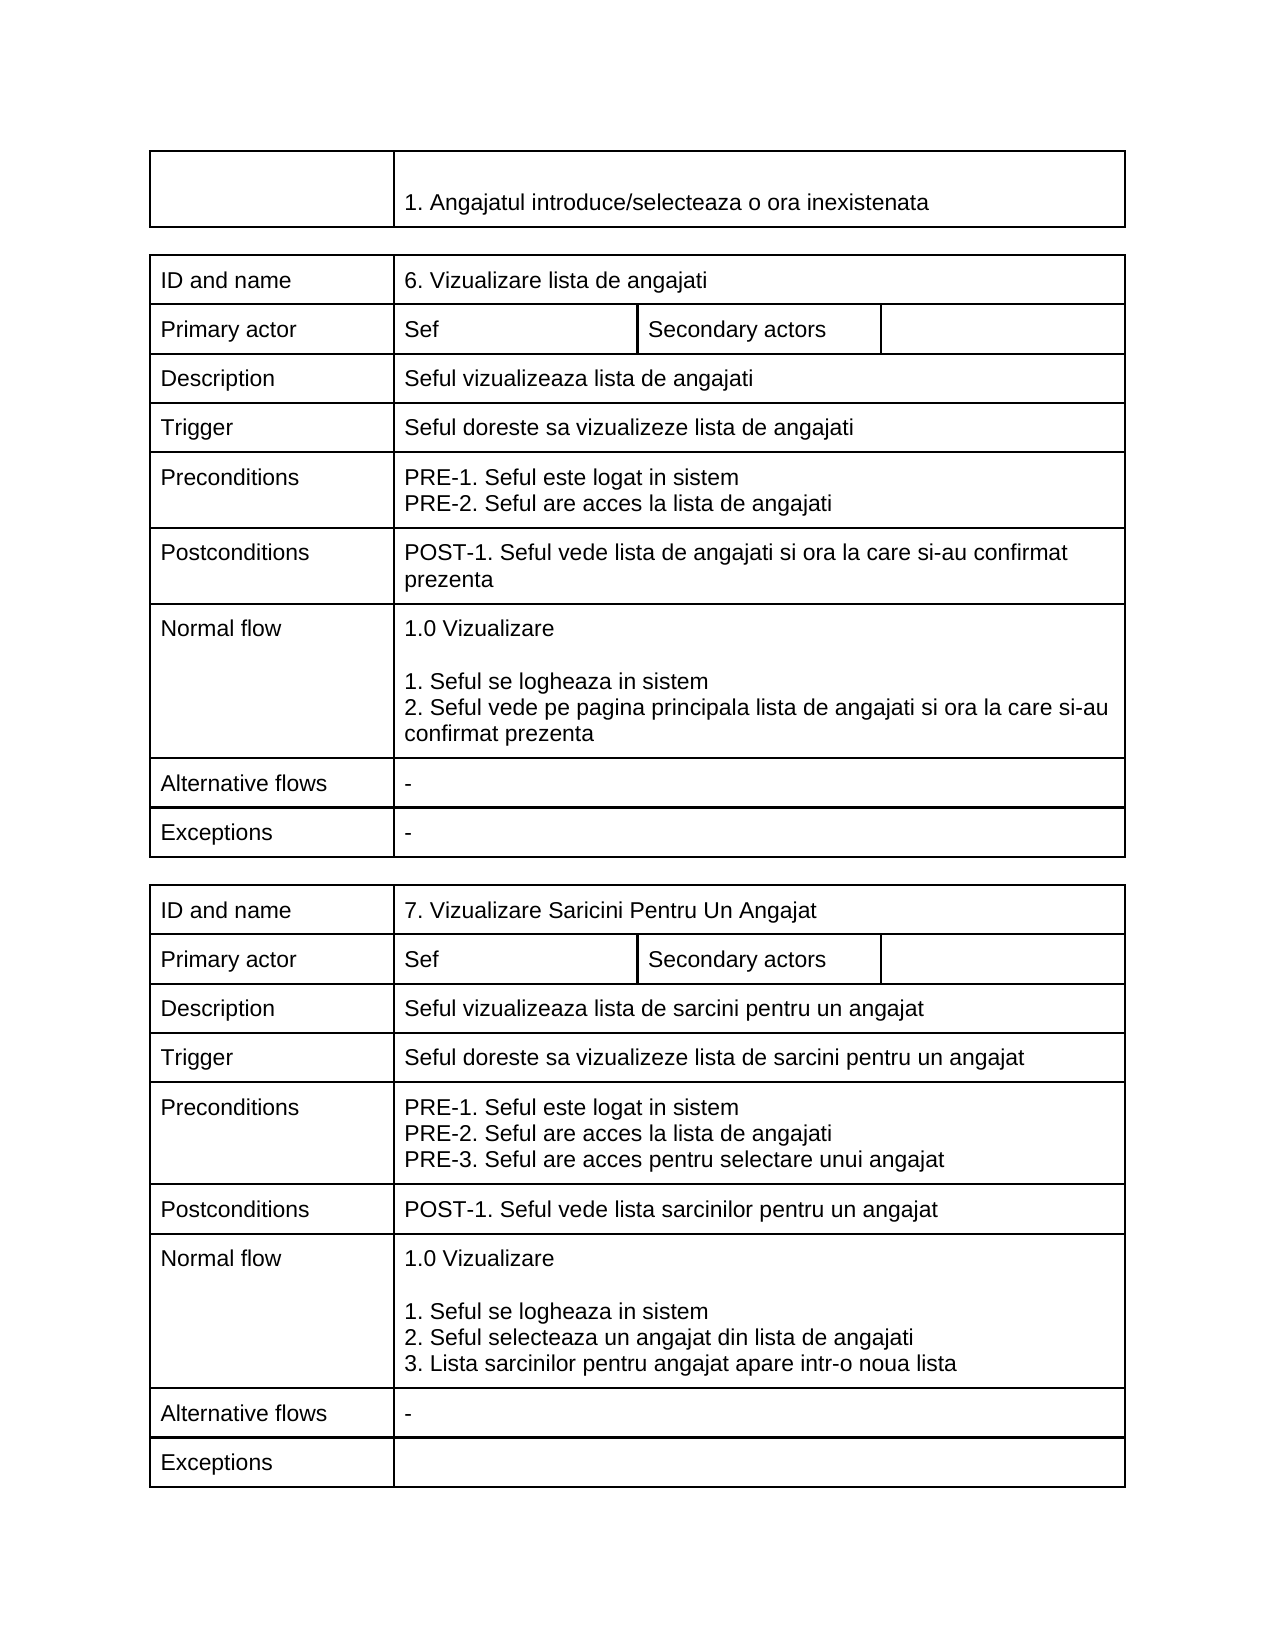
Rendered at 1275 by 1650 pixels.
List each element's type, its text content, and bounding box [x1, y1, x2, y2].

table_cell Alternative flows [151, 1389, 393, 1436]
table_cell Primary actor [151, 935, 393, 983]
table_cell Postconditions [151, 1185, 393, 1232]
table_cell Alternative flows [151, 759, 393, 806]
table_cell - [395, 1389, 1124, 1436]
table_cell Normal flow [151, 605, 393, 757]
table_cell [882, 935, 1124, 983]
table_cell PRE-1. Seful este logat in sistem PRE-2. Seful are acces la lista de angajati [395, 453, 1124, 527]
table_header 7. Vizualizare Saricini Pentru Un Angajat [395, 886, 1124, 933]
table_cell 1.0 Vizualizare 1. Seful se logheaza in sistem 2. Seful selecteaza un angajat din lista de angajati 3. Lista sarcinilor pentru angajat apare intr-o noua lista [395, 1235, 1124, 1387]
table_cell 1. Angajatul introduce/selecteaza o ora inexistenata [395, 152, 1124, 226]
table_cell PRE-1. Seful este logat in sistem PRE-2. Seful are acces la lista de angajati PRE-3. Seful are acces pentru selectare unui angajat [395, 1083, 1124, 1183]
table_header 6. Vizualizare lista de angajati [395, 256, 1124, 303]
table_cell Primary actor [151, 305, 393, 353]
table_cell [151, 152, 393, 226]
table_cell Seful doreste sa vizualizeze lista de sarcini pentru un angajat [395, 1034, 1124, 1081]
table_cell Exceptions [151, 809, 393, 856]
table_cell POST-1. Seful vede lista de angajati si ora la care si-au confirmat prezenta [395, 529, 1124, 602]
table_cell Secondary actors [639, 305, 880, 353]
table_cell Sef [395, 305, 636, 353]
table_cell Secondary actors [639, 935, 880, 983]
table_cell Seful doreste sa vizualizeze lista de angajati [395, 404, 1124, 451]
table_cell Description [151, 985, 393, 1032]
table_cell Postconditions [151, 529, 393, 602]
table_cell Seful vizualizeaza lista de sarcini pentru un angajat [395, 985, 1124, 1032]
table_cell Description [151, 355, 393, 402]
table_cell [395, 1439, 1124, 1486]
table_cell - [395, 759, 1124, 806]
table_cell Trigger [151, 404, 393, 451]
table_cell Seful vizualizeaza lista de angajati [395, 355, 1124, 402]
table_cell Sef [395, 935, 636, 983]
table_header ID and name [151, 256, 393, 303]
table_header ID and name [151, 886, 393, 933]
table_cell 1.0 Vizualizare 1. Seful se logheaza in sistem 2. Seful vede pe pagina principala lista de angajati si ora la care si-au confirmat prezenta [395, 605, 1124, 757]
table_cell POST-1. Seful vede lista sarcinilor pentru un angajat [395, 1185, 1124, 1232]
table_cell Trigger [151, 1034, 393, 1081]
table_cell - [395, 809, 1124, 856]
table_cell Preconditions [151, 453, 393, 527]
table_cell Exceptions [151, 1439, 393, 1486]
table_cell Normal flow [151, 1235, 393, 1387]
table_cell Preconditions [151, 1083, 393, 1183]
table_cell [882, 305, 1124, 353]
